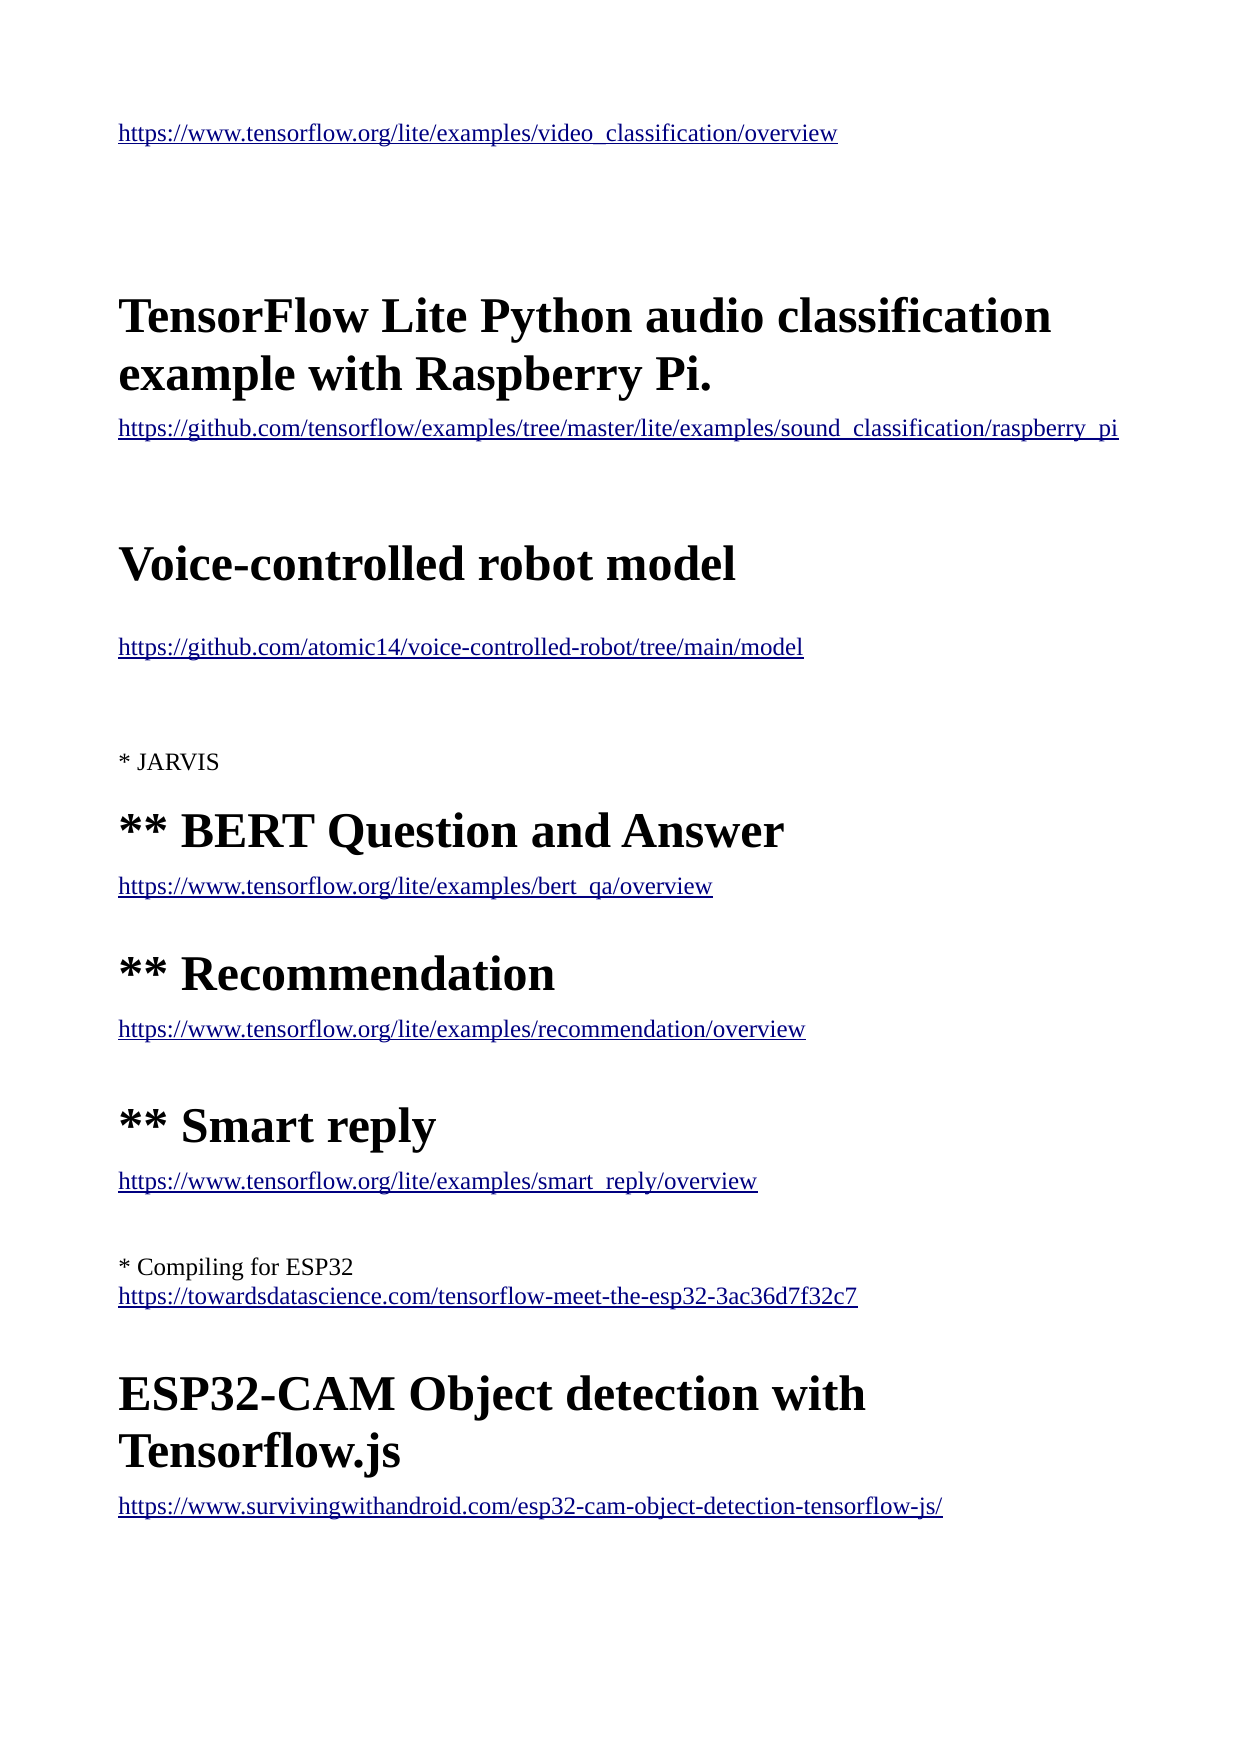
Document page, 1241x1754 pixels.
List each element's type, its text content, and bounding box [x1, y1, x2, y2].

subtitle TensorFlow Lite Python audio classification example with Raspberry Pi. [118, 286, 1122, 401]
subtitle ESP32-CAM Object detection with Tensorflow.js [118, 1364, 1122, 1479]
text * JARVIS [118, 747, 1122, 776]
text https://www.tensorflow.org/lite/examples/smart_reply/overview [118, 1166, 1122, 1195]
subtitle ** Smart reply [118, 1096, 1122, 1154]
text https://www.tensorflow.org/lite/examples/video_classification/overview [118, 118, 1122, 147]
text https://towardsdatascience.com/tensorflow-meet-the-esp32-3ac36d7f32c7 [118, 1281, 1122, 1310]
text https://github.com/atomic14/voice-controlled-robot/tree/main/model [118, 632, 1122, 661]
subtitle ** BERT Question and Answer [118, 801, 1122, 859]
text * Compiling for ESP32 [118, 1252, 1122, 1281]
subtitle ** Recommendation [118, 944, 1122, 1001]
text https://www.tensorflow.org/lite/examples/recommendation/overview [118, 1014, 1122, 1042]
text https://www.survivingwithandroid.com/esp32-cam-object-detection-tensorflow-js/ [118, 1491, 1122, 1520]
text https://www.tensorflow.org/lite/examples/bert_qa/overview [118, 871, 1122, 900]
subtitle Voice-controlled robot model [118, 534, 1122, 591]
text https://github.com/tensorflow/examples/tree/master/lite/examples/sound_classification/raspberry_pi [118, 413, 1122, 442]
